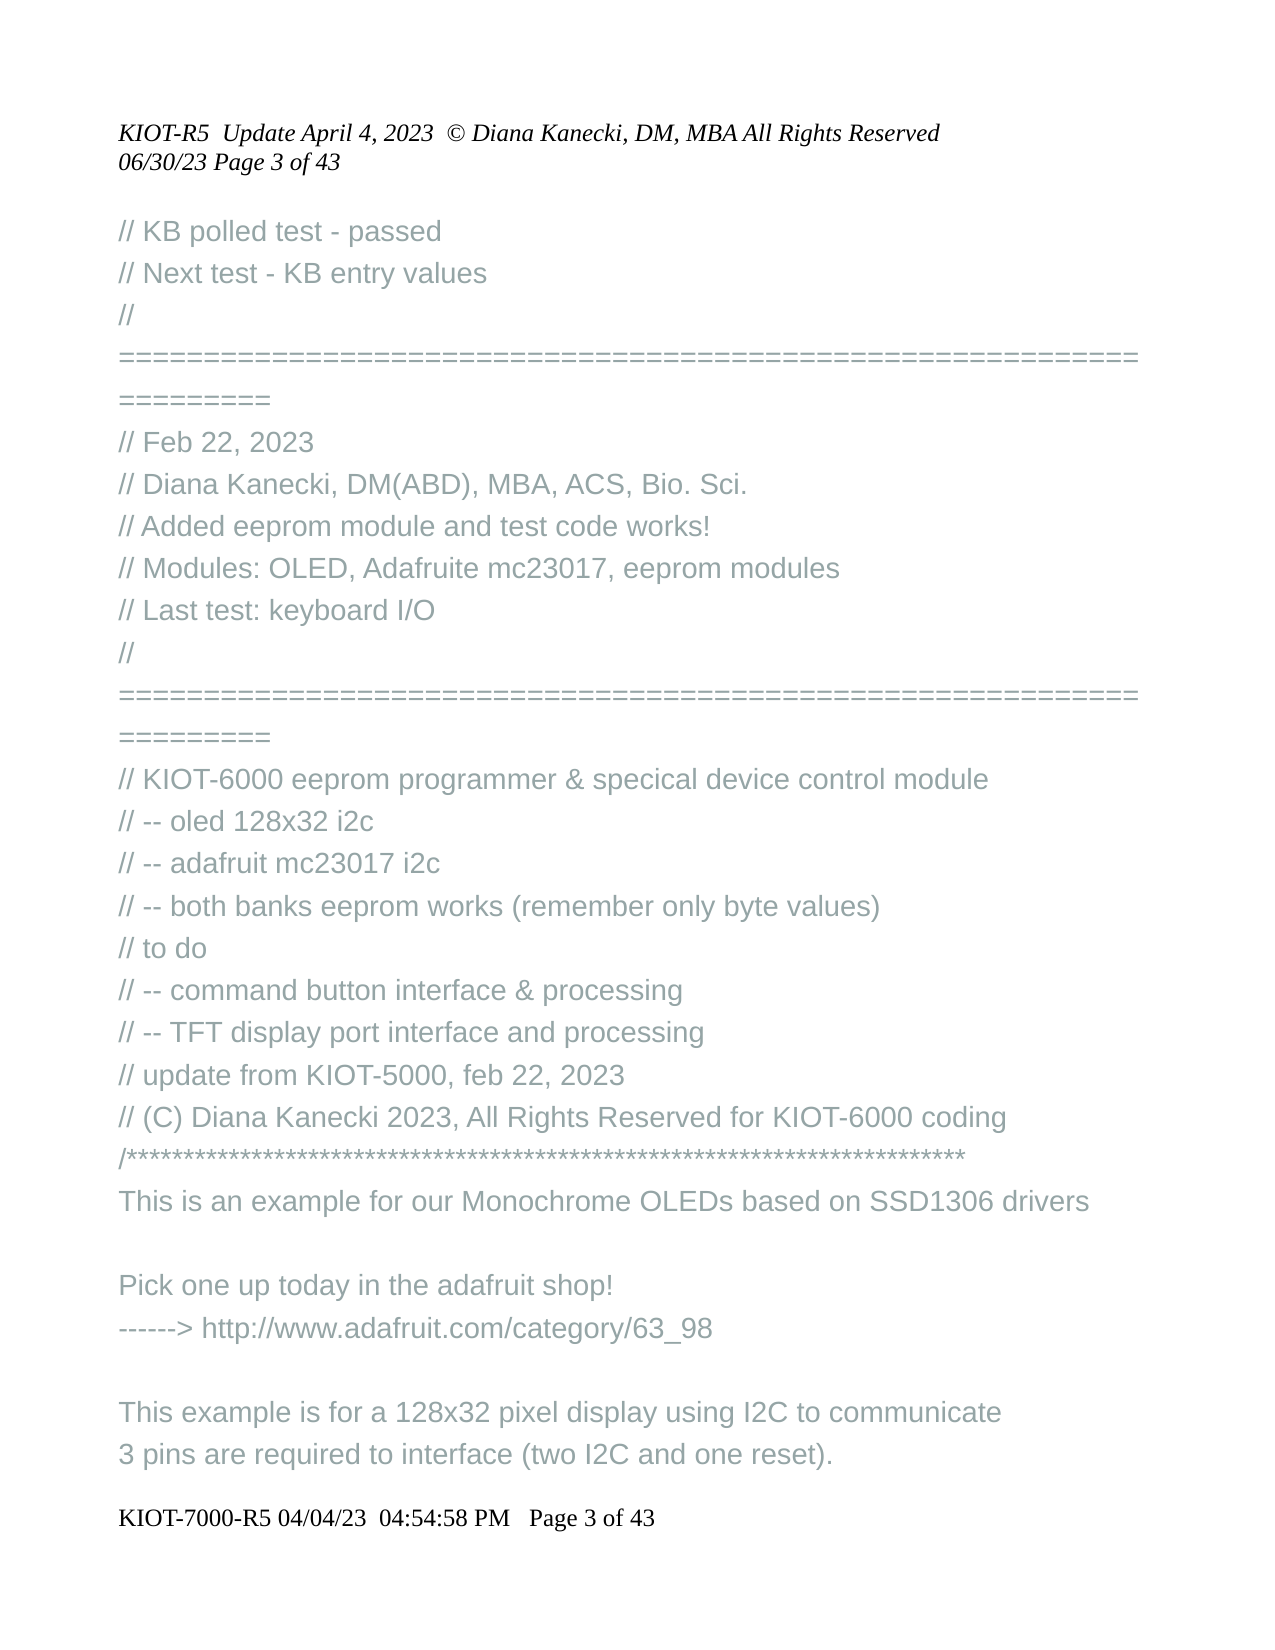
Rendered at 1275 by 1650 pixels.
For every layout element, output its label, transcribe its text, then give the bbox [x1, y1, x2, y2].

text This example is for a 128x32 pixel display using I2C to communicate [118, 1386, 1157, 1428]
text // Diana Kanecki, DM(ABD), MBA, ACS, Bio. Sci. [118, 458, 1157, 500]
text // Modules: OLED, Adafruite mc23017, eeprom modules [118, 543, 1157, 585]
text This is an example for our Monochrome OLEDs based on SSD1306 drivers [118, 1175, 1157, 1218]
text // ===================================================================== [118, 627, 1157, 753]
text ------> http://www.adafruit.com/category/63_98 [118, 1302, 1157, 1344]
text // Next test - KB entry values [118, 247, 1157, 289]
text 3 pins are required to interface (two I2C and one reset). [118, 1428, 1157, 1471]
text // Feb 22, 2023 [118, 416, 1157, 458]
text // -- command button interface & processing [118, 964, 1157, 1007]
text // -- adafruit mc23017 i2c [118, 838, 1157, 880]
text // -- TFT display port interface and processing [118, 1007, 1157, 1049]
text Pick one up today in the adafruit shop! [118, 1260, 1157, 1302]
text // ===================================================================== [118, 289, 1157, 416]
text // -- oled 128x32 i2c [118, 796, 1157, 838]
text /************************************************************************** [118, 1133, 1157, 1175]
text // KB polled test - passed [118, 205, 1157, 247]
text // (C) Diana Kanecki 2023, All Rights Reserved for KIOT-6000 coding [118, 1091, 1157, 1133]
text // to do [118, 922, 1157, 964]
text // -- both banks eeprom works (remember only byte values) [118, 880, 1157, 922]
text // Added eeprom module and test code works! [118, 500, 1157, 543]
text // Last test: keyboard I/O [118, 585, 1157, 627]
text // KIOT-6000 eeprom programmer & specical device control module [118, 753, 1157, 796]
text // update from KIOT-5000, feb 22, 2023 [118, 1049, 1157, 1091]
